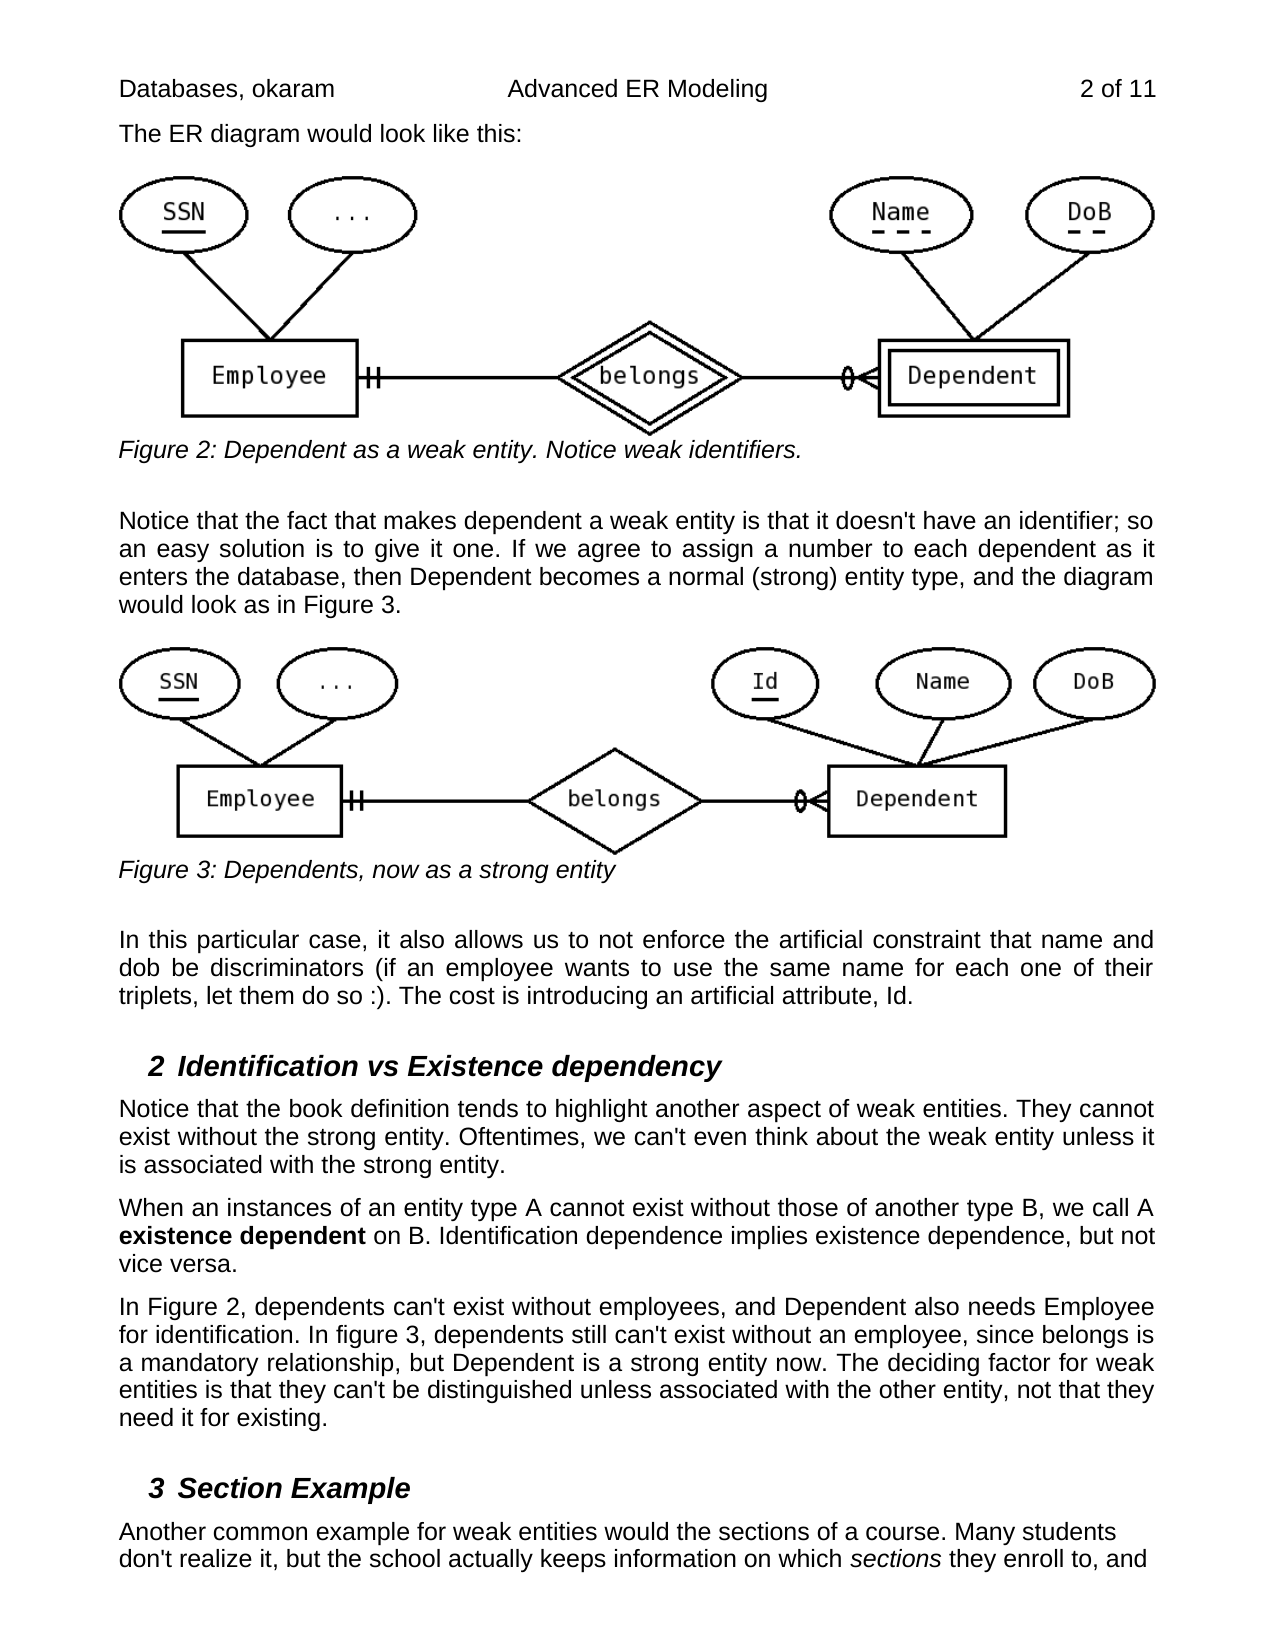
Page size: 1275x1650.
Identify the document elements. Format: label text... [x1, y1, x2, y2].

text In Figure 2, dependents can't exist without employees, and Dependent also needs Employee for identification. In figure 3, dependents still can't exist without an employee, since belongs is a mandatory relationship, but Dependent is a strong entity now. The deciding factor for weak entities is that they can't be distinguished unless associated with the other entity, not that they need it for existing. [118, 1293, 1156, 1432]
text Figure 2: Dependent as a weak entity. Notice weak identifiers. [118, 437, 1157, 464]
picture [118, 175, 1157, 437]
text Figure 3: Dependents, now as a strong entity [118, 856, 1157, 883]
picture [118, 646, 1157, 856]
subtitle Section Example [148, 1472, 1156, 1505]
text The ER diagram would look like this: [118, 120, 1156, 148]
text In this particular case, it also allows us to not enforce the artificial constraint that name and dob be discriminators (if an employee wants to use the same name for each one of their triplets, let them do so :). The cost is introducing an artificial attribute, Id. [118, 926, 1156, 1010]
text Another common example for weak entities would the sections of a course. Many students don't realize it, but the school actually keeps information on which sections they enroll to, and [118, 1517, 1156, 1573]
text Notice that the book definition tends to highlight another aspect of weak entities. They cannot exist without the strong entity. Oftentimes, we can't even think about the weak entity unless it is associated with the strong entity. [118, 1095, 1156, 1179]
text Notice that the fact that makes dependent a weak entity is that it doesn't have an identifier; so an easy solution is to give it one. If we agree to assign a number to each dependent as it enters the database, then Dependent becomes a normal (strong) entity type, and the diagram would look as in Figure 3. [118, 507, 1156, 619]
text When an instances of an entity type A cannot exist without those of another type B, we call A existence dependent on B. Identification dependence implies existence dependence, but not vice versa. [118, 1194, 1156, 1278]
subtitle Identification vs Existence dependency [148, 1050, 1156, 1083]
